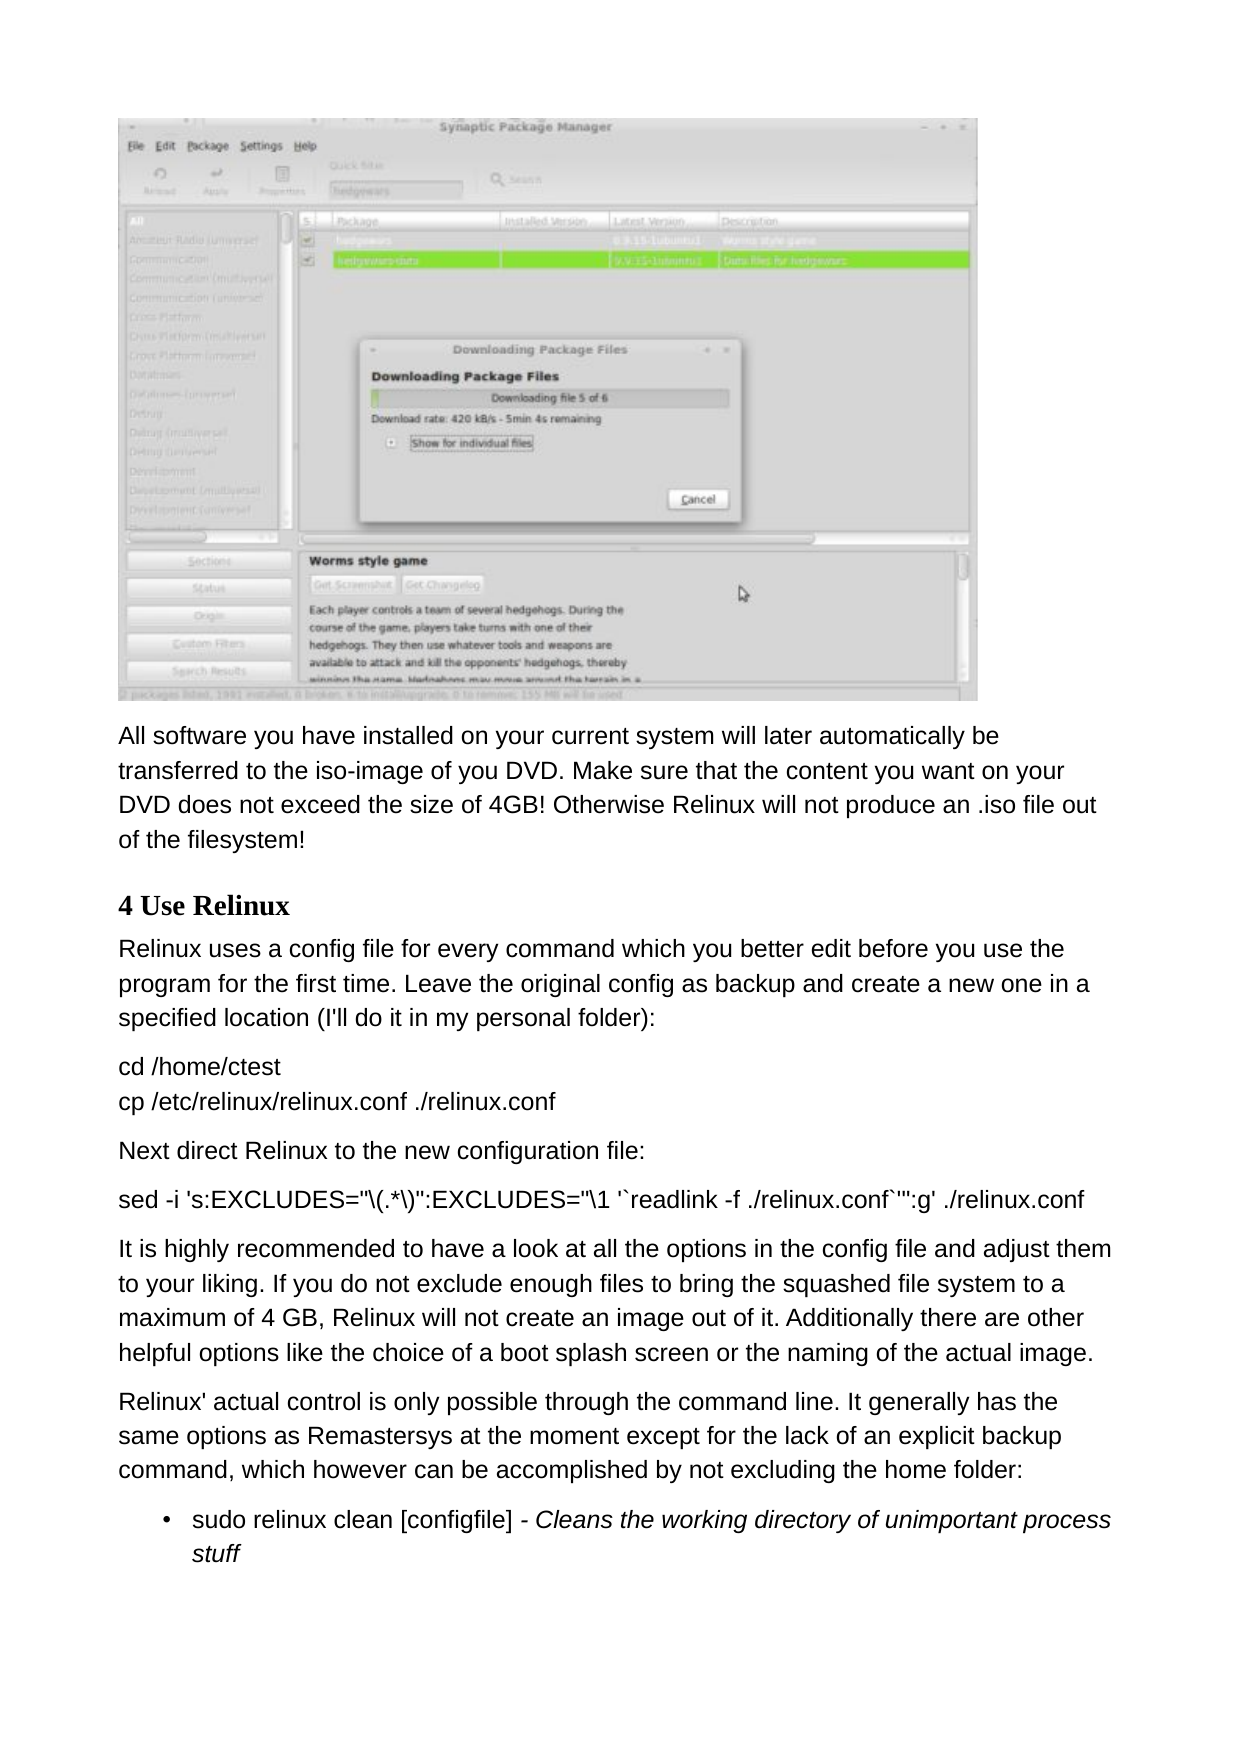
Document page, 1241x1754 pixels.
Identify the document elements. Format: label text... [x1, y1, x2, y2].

list sudo relinux clean [configfile] - Cleans the working directory of unimportant process stuff [162, 1504, 1122, 1568]
text Relinux' actual control is only possible through the command line. It generally has the same options as Remastersys at the moment except for the lack of an explicit backup command, which however can be accomplished by not excluding the home folder: [118, 1387, 1122, 1484]
text Next direct Relinux to the new configuration file: [118, 1136, 1122, 1165]
subtitle 4 Use Relinux [118, 888, 1122, 922]
text It is highly recommended to have a look at all the options in the config file and adjust them to your liking. If you do not exclude enough files to bring the squashed file system to a maximum of 4 GB, Relinux will not create an image out of it. Additionally there are other helpful options like the choice of a boot splash screen or the naming of the actual image. [118, 1234, 1122, 1366]
text All software you have installed on your current system will later automatically be transferred to the iso-image of you DVD. Make sure that the content you want on your DVD does not exceed the size of 4GB! Otherwise Relinux will not produce an .iso file out of the filesystem! [118, 721, 1122, 853]
picture [118, 118, 978, 701]
text sed -i 's:EXCLUDES="\(.*\)":EXCLUDES="\1 '`readlink -f ./relinux.conf`'":g' ./relinux.conf [118, 1185, 1122, 1214]
text cd /home/ctest cp /etc/relinux/relinux.conf ./relinux.conf [118, 1052, 1122, 1116]
text Relinux uses a config file for every command which you better edit before you use the program for the first time. Leave the original config as backup and create a new one in a specified location (I'll do it in my personal folder): [118, 934, 1122, 1032]
